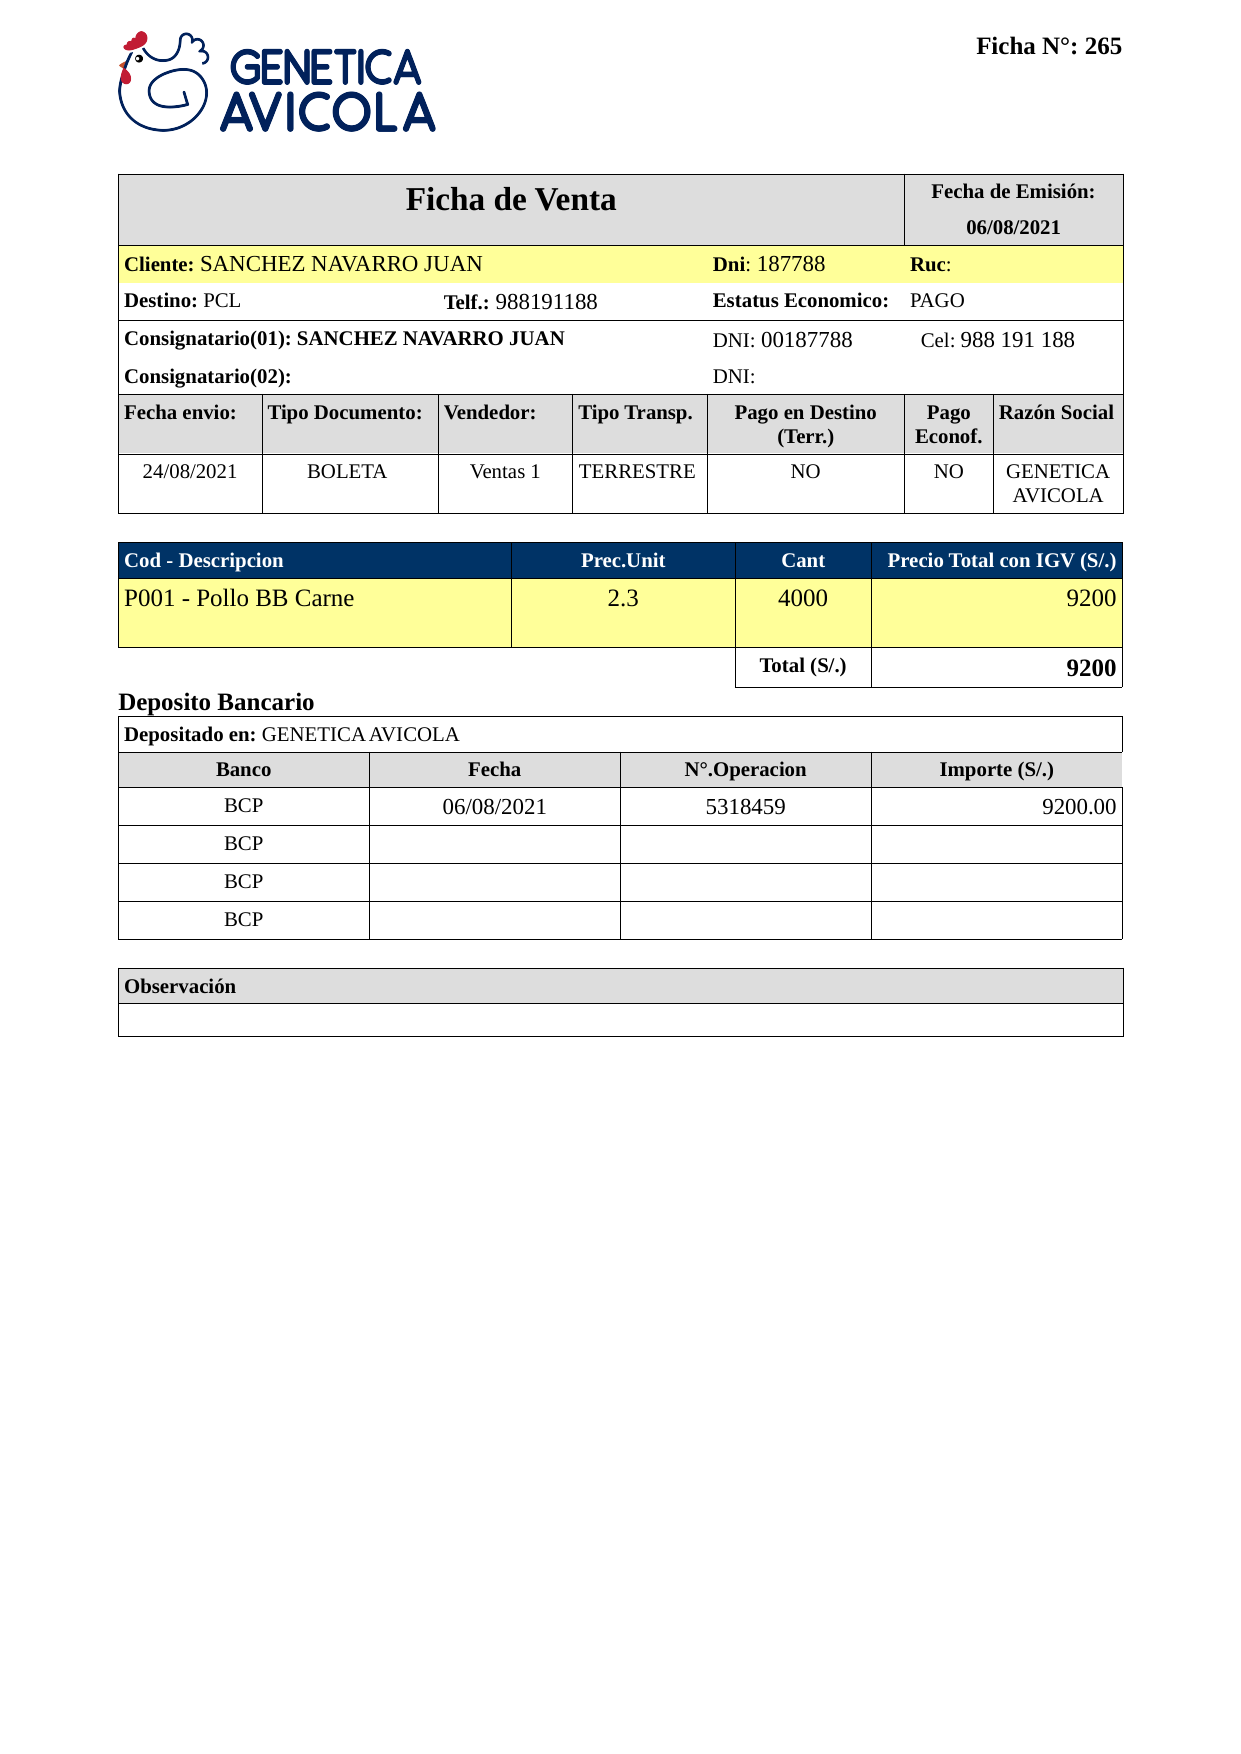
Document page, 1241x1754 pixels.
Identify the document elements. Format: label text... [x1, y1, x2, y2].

table_cell [370, 826, 620, 863]
table_cell 9200.00 [872, 788, 1122, 825]
table_cell NO [905, 455, 993, 513]
table_cell [621, 826, 871, 863]
table_cell Fecha [370, 753, 620, 787]
table_cell Destino: PCL [119, 283, 438, 320]
table_cell [872, 826, 1122, 863]
table_cell 06/08/2021 [905, 209, 1123, 245]
table_cell 9200 [872, 648, 1122, 687]
table_cell DNI: [707, 358, 1123, 394]
table_cell [511, 648, 735, 687]
table_cell Consignatario(02): [119, 358, 707, 394]
table_cell [370, 902, 620, 939]
table_header Observación [119, 969, 1123, 1003]
table_cell Telf.: 988191188 [438, 283, 707, 320]
table_cell DNI: 00187788 [707, 321, 915, 358]
table_cell TERRESTRE [573, 455, 707, 513]
table_cell [621, 902, 871, 939]
table_cell P001 - Pollo BB Carne [119, 579, 511, 647]
table_cell Ruc: [904, 246, 1123, 283]
table_cell 06/08/2021 [370, 788, 620, 825]
table_cell PAGO [904, 283, 1123, 320]
table_header Ficha de Venta [119, 175, 904, 245]
table_cell Ventas 1 [439, 455, 572, 513]
table_header Prec.Unit [512, 543, 735, 578]
table_cell BOLETA [263, 455, 438, 513]
table_cell [872, 864, 1122, 901]
table_cell Dni: 187788 [707, 246, 904, 283]
table_cell BCP [119, 788, 369, 825]
table_cell GENETICA AVICOLA [994, 455, 1123, 513]
table_cell 9200 [872, 579, 1122, 647]
table_cell 24/08/2021 [119, 455, 262, 513]
table_cell Pago Econof. [905, 395, 993, 453]
table_cell Total (S/.) [736, 648, 871, 687]
table_cell N°.Operacion [621, 753, 871, 787]
table_cell [872, 902, 1122, 939]
table_cell Cliente: SANCHEZ NAVARRO JUAN [119, 246, 707, 283]
table_cell BCP [119, 902, 369, 939]
table_header Cant [736, 543, 871, 578]
table_header Depositado en: GENETICA AVICOLA [119, 717, 1122, 752]
table_cell 2.3 [512, 579, 735, 647]
table_cell Fecha envio: [119, 395, 262, 453]
table_cell Tipo Transp. [573, 395, 707, 453]
table_header Precio Total con IGV (S/.) [872, 543, 1122, 578]
table_cell 4000 [736, 579, 871, 647]
table_cell Estatus Economico: [707, 283, 904, 320]
table_header Fecha de Emisión: [905, 175, 1123, 209]
table_cell Razón Social [994, 395, 1123, 453]
table_cell Pago en Destino (Terr.) [708, 395, 904, 453]
table_header Cod - Descripcion [119, 543, 511, 578]
table_cell NO [708, 455, 904, 513]
table_cell Tipo Documento: [263, 395, 438, 453]
picture [118, 31, 436, 132]
table_cell BCP [119, 826, 369, 863]
text Deposito Bancario [118, 687, 1122, 716]
table_cell 5318459 [621, 788, 871, 825]
table_cell [621, 864, 871, 901]
table_cell Banco [119, 753, 369, 787]
table_cell Cel: 988 191 188 [915, 321, 1123, 358]
table_cell Vendedor: [439, 395, 572, 453]
table_cell BCP [119, 864, 369, 901]
table_cell [118, 648, 511, 687]
table_cell Consignatario(01): SANCHEZ NAVARRO JUAN [119, 321, 707, 358]
table_cell [370, 864, 620, 901]
table_cell [119, 1004, 1123, 1036]
table_cell Importe (S/.) [872, 753, 1122, 787]
